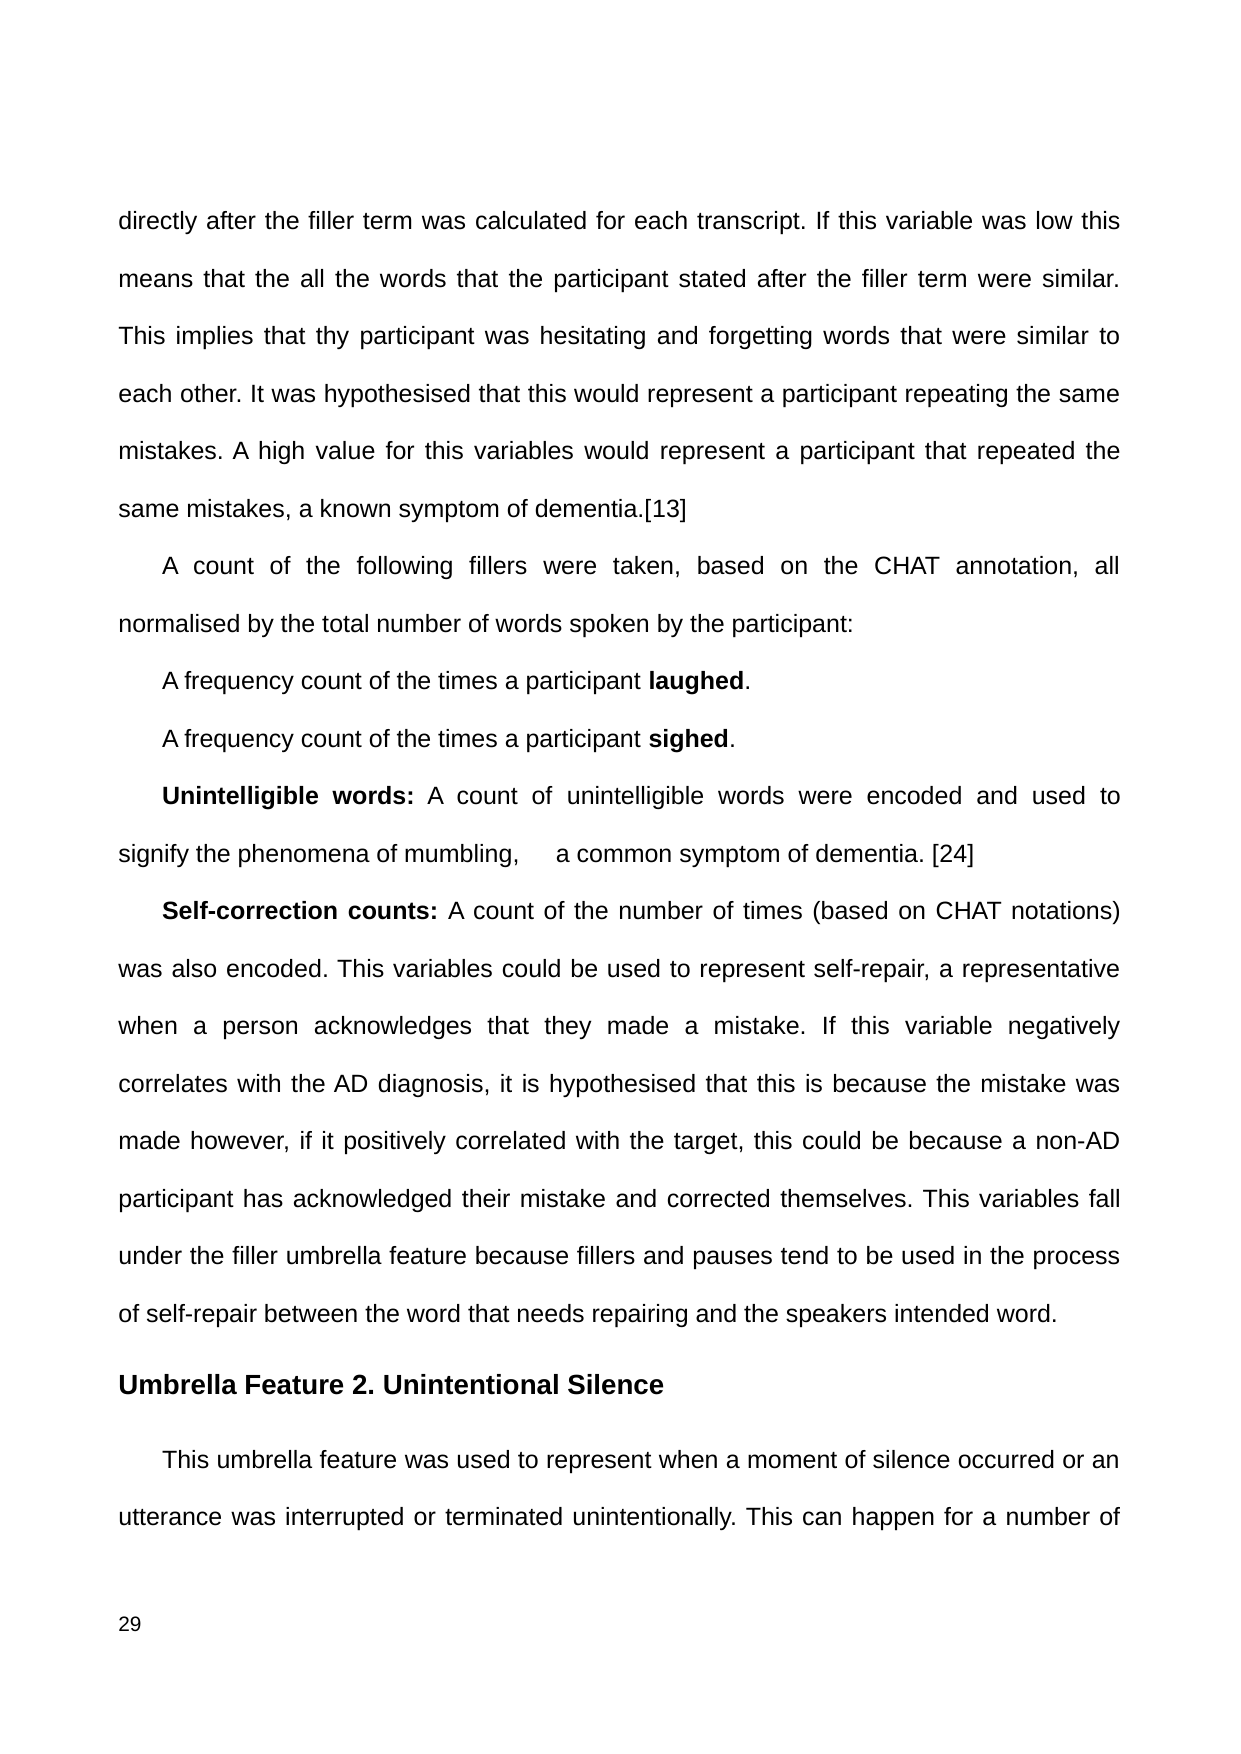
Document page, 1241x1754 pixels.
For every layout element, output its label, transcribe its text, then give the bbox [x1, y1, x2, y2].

text directly after the filler term was calculated for each transcript. If this variable was low this means that the all the words that the participant stated after the filler term were similar. This implies that thy participant was hesitating and forgetting words that were similar to each other. It was hypothesised that this would represent a participant repeating the same mistakes. A high value for this variables would represent a participant that repeated the same mistakes, a known symptom of dementia.[13] [118, 206, 1122, 522]
text Unintelligible words: A count of unintelligible words were encoded and used to signify the phenomena of mumbling, a common symptom of dementia. [24] [118, 781, 1122, 867]
text A count of the following fillers were taken, based on the CHAT annotation, all normalised by the total number of words spoken by the participant: [118, 551, 1122, 637]
text Self-correction counts: A count of the number of times (based on CHAT notations) was also encoded. This variables could be used to represent self-repair, a representative when a person acknowledges that they made a mistake. If this variable negatively correlates with the AD diagnosis, it is hypothesised that this is because the mistake was made however, if it positively correlated with the target, this could be because a non-AD participant has acknowledged their mistake and corrected themselves. This variables fall under the filler umbrella feature because fillers and pauses tend to be used in the process of self-repair between the word that needs repairing and the speakers intended word. [118, 896, 1122, 1327]
text A frequency count of the times a participant laughed. [118, 666, 1122, 695]
subtitle Umbrella Feature 2. Unintentional Silence [118, 1369, 1122, 1401]
text This umbrella feature was used to represent when a moment of silence occurred or an utterance was interrupted or terminated unintentionally. This can happen for a number of [118, 1445, 1122, 1531]
text A frequency count of the times a participant sighed. [118, 724, 1122, 752]
